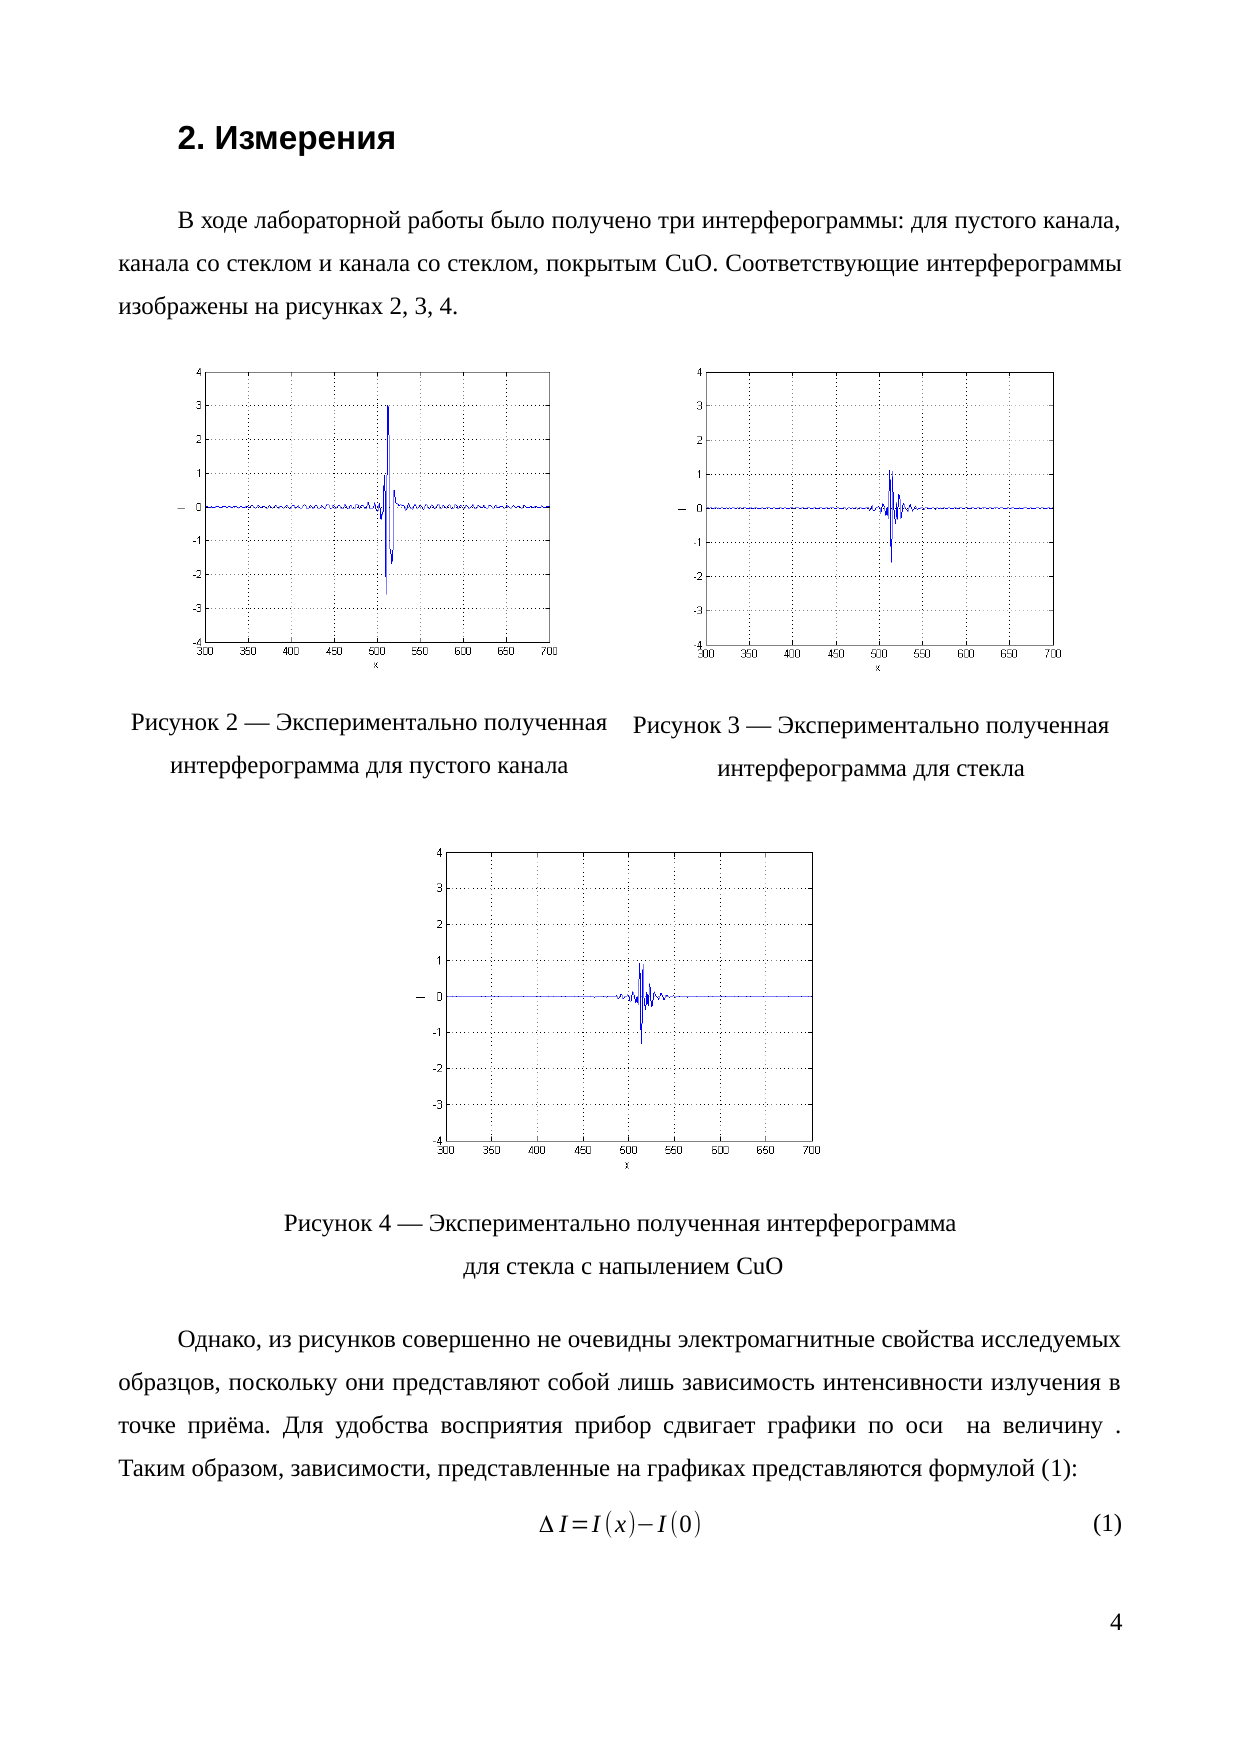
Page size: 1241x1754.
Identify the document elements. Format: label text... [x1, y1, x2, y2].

picture [647, 346, 1095, 681]
table_header Рисунок 2 — Экспериментально полученная интерферограмма для пустого канала [118, 346, 620, 826]
table_header Рисунок 3 — Экспериментально полученная интерферограмма для стекла [620, 346, 1122, 826]
subtitle Измерения [118, 118, 1122, 157]
list (1) [156, 1508, 1122, 1538]
text В ходе лабораторной работы было получено три интерферограммы: для пустого канала, канала со стеклом и канала со стеклом, покрытым CuO. Соответствующие интерферограммы изображены на рисунках 2, 3, 4. [118, 205, 1122, 320]
text Рисунок 4 — Экспериментально полученная интерферограмма для стекла с напылением CuO [118, 1208, 1122, 1280]
text Однако, из рисунков совершенно не очевидны электромагнитные свойства исследуемых образцов, поскольку они представляют собой лишь зависимость интенсивности излучения в точке приёма. Для удобства восприятия прибор сдвигает графики по оси на величину . Таким образом, зависимости, представленные на графиках представляются формулой (1): [118, 1324, 1122, 1482]
picture [147, 346, 591, 678]
picture [384, 825, 856, 1179]
